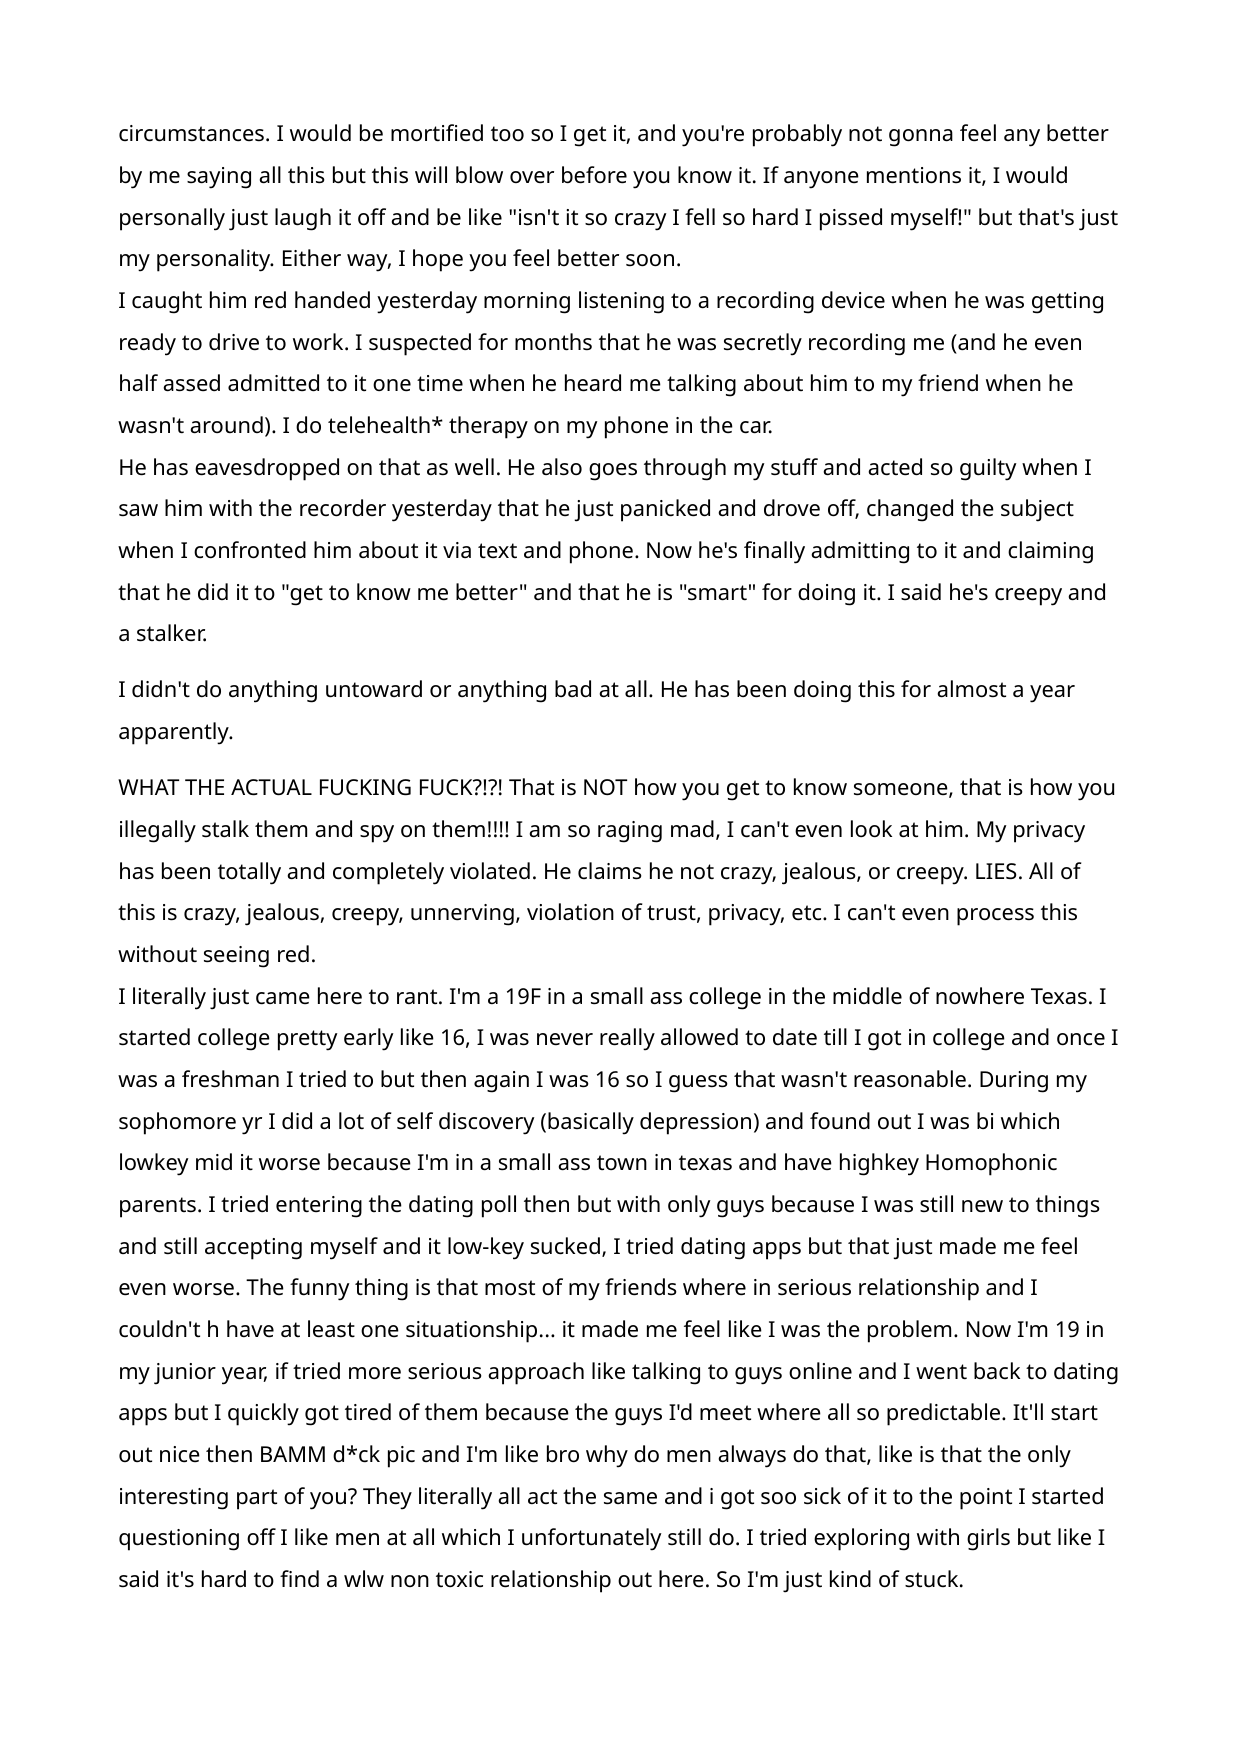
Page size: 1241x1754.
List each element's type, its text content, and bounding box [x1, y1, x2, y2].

text I caught him red handed yesterday morning listening to a recording device when he was getting ready to drive to work. I suspected for months that he was secretly recording me (and he even half assed admitted to it one time when he heard me talking about him to my friend when he wasn't around). I do telehealth* therapy on my phone in the car. [118, 285, 1122, 439]
text I literally just came here to rant. I'm a 19F in a small ass college in the middle of nowhere Texas. I started college pretty early like 16, I was never really allowed to date till I got in college and once I was a freshman I tried to but then again I was 16 so I guess that wasn't reasonable. During my sophomore yr I did a lot of self discovery (basically depression) and found out I was bi which lowkey mid it worse because I'm in a small ass town in texas and have highkey Homophonic parents. I tried entering the dating poll then but with only guys because I was still new to things and still accepting myself and it low-key sucked, I tried dating apps but that just made me feel even worse. The funny thing is that most of my friends where in serious relationship and I couldn't h have at least one situationship... it made me feel like I was the problem. Now I'm 19 in my junior year, if tried more serious approach like talking to guys online and I went back to dating apps but I quickly got tired of them because the guys I'd meet where all so predictable. It'll start out nice then BAMM d*ck pic and I'm like bro why do men always do that, like is that the only interesting part of you? They literally all act the same and i got soo sick of it to the point I started questioning off I like men at all which I unfortunately still do. I tried exploring with girls but like I said it's hard to find a wlw non toxic relationship out here. So I'm just kind of stuck. [118, 981, 1122, 1594]
text WHAT THE ACTUAL FUCKING FUCK?!?! That is NOT how you get to know someone, that is how you illegally stalk them and spy on them!!!! I am so raging mad, I can't even look at him. My privacy has been totally and completely violated. He claims he not crazy, jealous, or creepy. LIES. All of this is crazy, jealous, creepy, unnerving, violation of trust, privacy, etc. I can't even process this without seeing red. [118, 772, 1122, 969]
text He has eavesdropped on that as well. He also goes through my stuff and acted so guilty when I saw him with the recorder yesterday that he just panicked and drove off, changed the subject when I confronted him about it via text and phone. Now he's finally admitting to it and claiming that he did it to "get to know me better" and that he is "smart" for doing it. I said he's creepy and a stalker. [118, 451, 1122, 648]
text I didn't do anything untoward or anything bad at all. He has been doing this for almost a year apparently. [118, 674, 1122, 746]
text circumstances. I would be mortified too so I get it, and you're probably not gonna feel any better by me saying all this but this will blow over before you know it. If anyone mentions it, I would personally just laugh it off and be like "isn't it so crazy I fell so hard I pissed myself!" but that's just my personality. Either way, I hope you feel better soon. [118, 118, 1122, 273]
